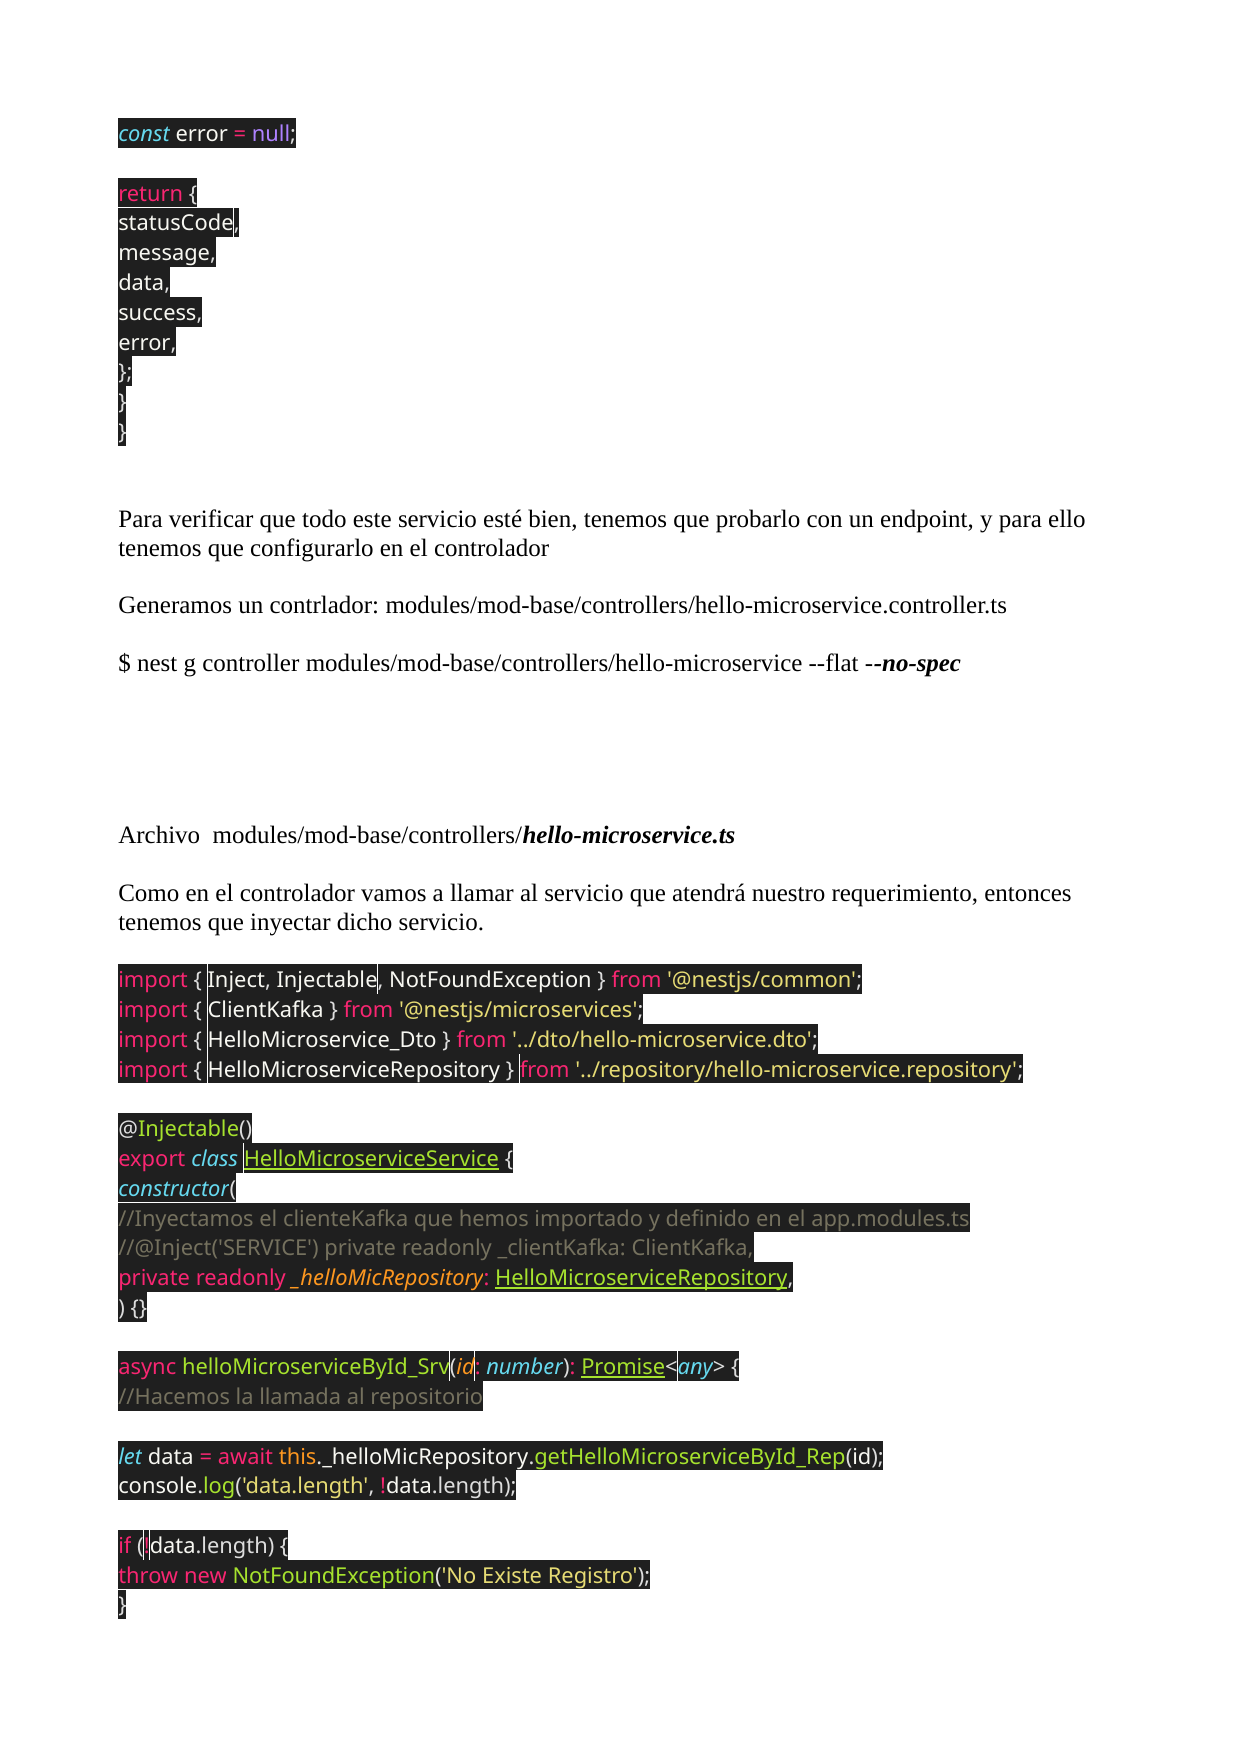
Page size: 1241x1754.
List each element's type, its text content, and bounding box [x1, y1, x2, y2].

text import { HelloMicroserviceRepository } from '../repository/hello-microservice.repository'; [118, 1054, 1122, 1083]
text //Inyectamos el clienteKafka que hemos importado y definido en el app.modules.ts [118, 1202, 1122, 1232]
text }; [118, 356, 1122, 386]
text $ nest g controller modules/mod-base/controllers/hello-microservice --flat --no-spec [118, 648, 1122, 677]
text data, [118, 267, 1122, 297]
text @Injectable() [118, 1113, 1122, 1143]
text Generamos un contrlador: modules/mod-base/controllers/hello-microservice.controller.ts [118, 591, 1122, 619]
text return { [118, 178, 1122, 207]
text //@Inject('SERVICE') private readonly _clientKafka: ClientKafka, [118, 1232, 1122, 1262]
text message, [118, 237, 1122, 267]
text import { HelloMicroservice_Dto } from '../dto/hello-microservice.dto'; [118, 1024, 1122, 1054]
text let data = await this._helloMicRepository.getHelloMicroserviceById_Rep(id); [118, 1441, 1122, 1470]
text if (!data.length) { [118, 1530, 1122, 1560]
text //Hacemos la llamada al repositorio [118, 1381, 1122, 1411]
text } [118, 386, 1122, 416]
text } [118, 1589, 1122, 1619]
text const error = null; [118, 118, 1122, 148]
text export class HelloMicroserviceService { [118, 1143, 1122, 1173]
text } [118, 416, 1122, 446]
text statusCode, [118, 207, 1122, 237]
text Archivo modules/mod-base/controllers/hello-microservice.ts [118, 821, 1122, 849]
text import { Inject, Injectable, NotFoundException } from '@nestjs/common'; [118, 964, 1122, 994]
text success, [118, 297, 1122, 327]
text async helloMicroserviceById_Srv(id: number): Promise<any> { [118, 1351, 1122, 1381]
text ) {} [118, 1292, 1122, 1322]
text Como en el controlador vamos a llamar al servicio que atendrá nuestro requerimiento, entonces tenemos que inyectar dicho servicio. [118, 878, 1122, 936]
text error, [118, 327, 1122, 356]
text import { ClientKafka } from '@nestjs/microservices'; [118, 994, 1122, 1024]
text throw new NotFoundException('No Existe Registro'); [118, 1560, 1122, 1589]
text console.log('data.length', !data.length); [118, 1470, 1122, 1500]
text constructor( [118, 1173, 1122, 1202]
text private readonly _helloMicRepository: HelloMicroserviceRepository, [118, 1262, 1122, 1292]
text Para verificar que todo este servicio esté bien, tenemos que probarlo con un endpoint, y para ello tenemos que configurarlo en el controlador [118, 504, 1122, 562]
